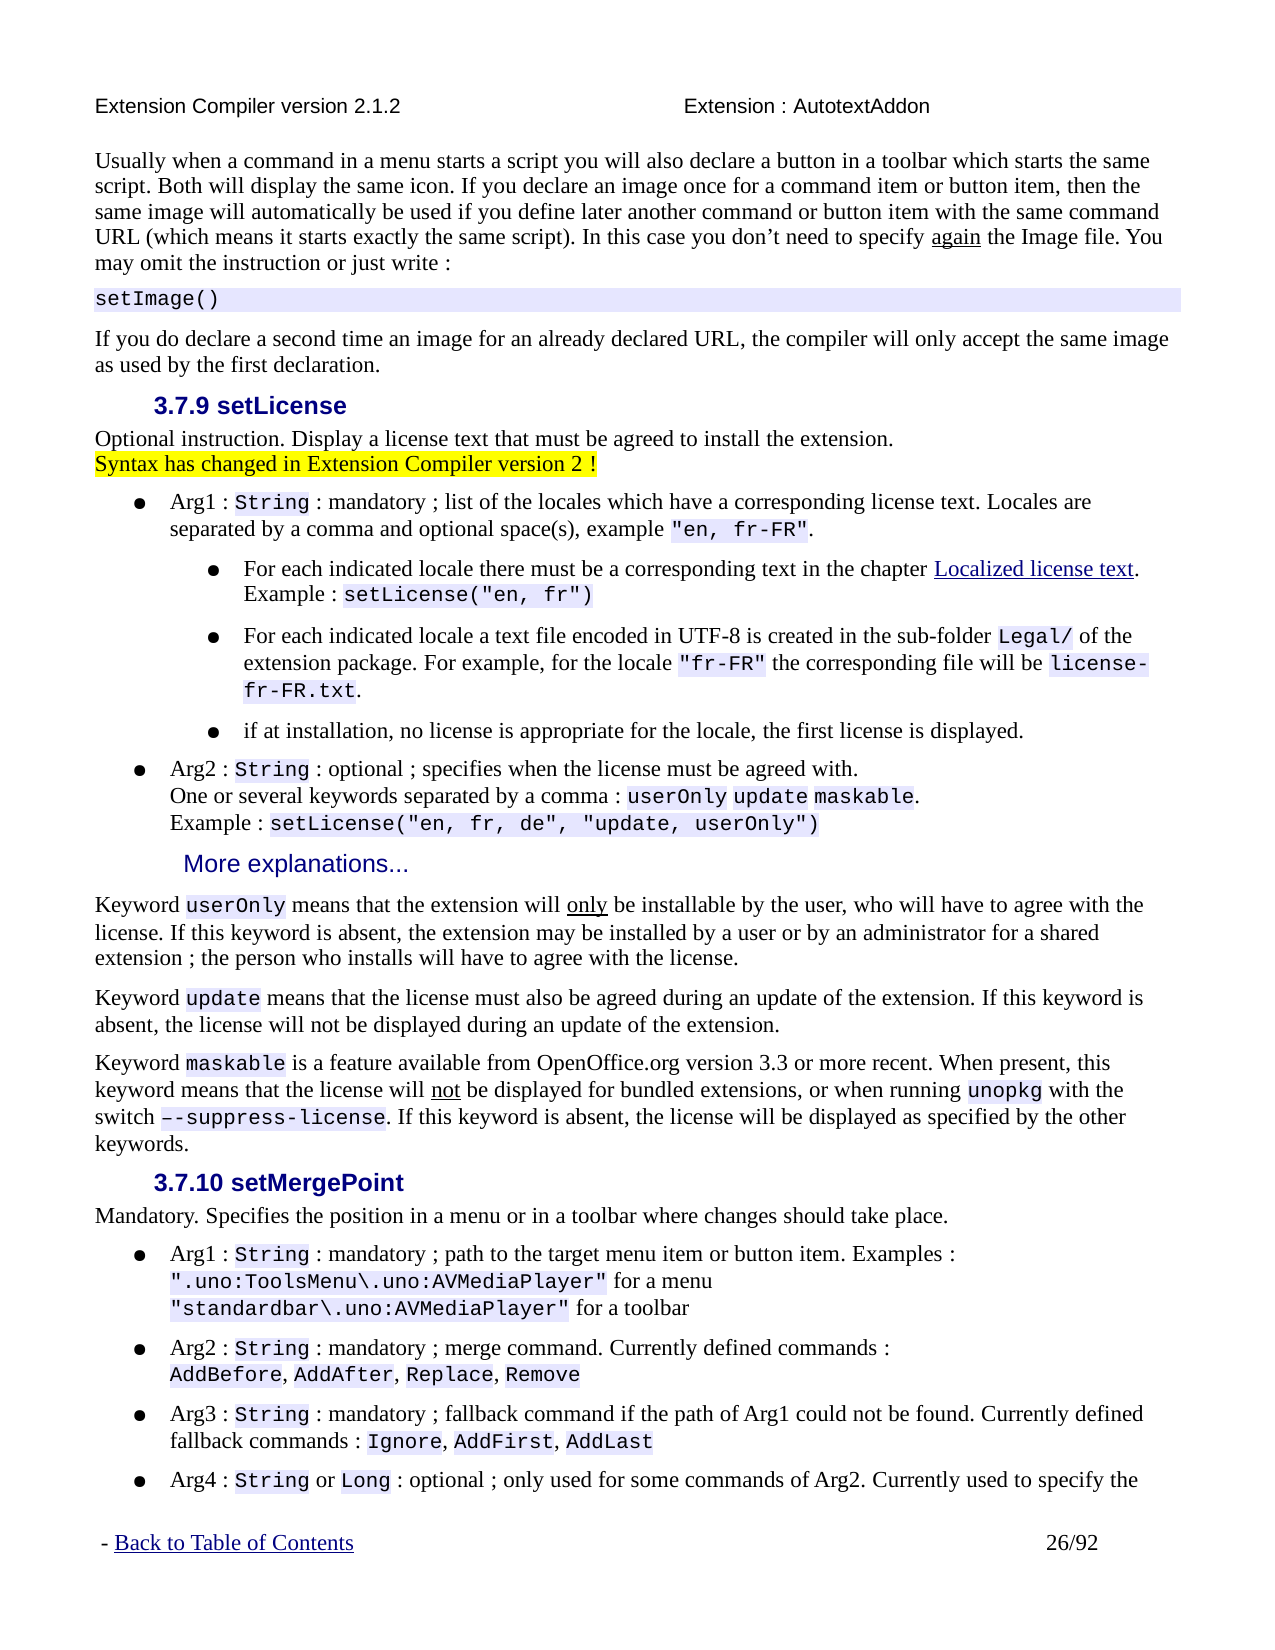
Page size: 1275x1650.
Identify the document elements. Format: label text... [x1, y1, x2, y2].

text Usually when a command in a menu starts a script you will also declare a button in a toolbar which starts the same script. Both will display the same icon. If you declare an image once for a command item or button item, then the same image will automatically be used if you define later another command or button item with the same command URL (which means it starts exactly the same script). In this case you don’t need to specify again the Image file. You may omit the instruction or just write : [94, 147, 1181, 275]
list Arg2 : String : mandatory ; merge command. Currently defined commands : AddBefore, AddAfter, Replace, Remove [132, 1334, 1181, 1388]
list if at installation, no license is appropriate for the locale, the first license is displayed. [206, 718, 1181, 744]
text Optional instruction. Display a license text that must be agreed to install the extension. Syntax has changed in Extension Compiler version 2 ! [94, 426, 1181, 477]
list Arg1 : String : mandatory ; path to the target menu item or button item. Examples : ".uno:ToolsMenu\.uno:AVMediaPlayer" for a menu "standardbar\.uno:AVMediaPlayer" for a toolbar [132, 1241, 1181, 1322]
list For each indicated locale there must be a corresponding text in the chapter Localized license text. Example : setLicense("en, fr") [206, 556, 1181, 608]
subtitle setLicense [153, 392, 1181, 420]
list Arg3 : String : mandatory ; fallback command if the path of Arg1 could not be found. Currently defined fallback commands : Ignore, AddFirst, AddLast [132, 1401, 1181, 1455]
list For each indicated locale a text file encoded in UTF-8 is created in the sub-folder Legal/ of the extension package. For example, for the locale "fr-FR" the corresponding file will be license-fr-FR.txt. [206, 623, 1181, 704]
text setImage() [94, 288, 1181, 312]
list Arg4 : String or Long : optional ; only used for some commands of Arg2. Currently used to specify the [132, 1467, 1181, 1494]
text If you do declare a second time an image for an already declared URL, the compiler will only accept the same image as used by the first declaration. [94, 326, 1181, 377]
list Arg1 : String : mandatory ; list of the locales which have a corresponding license text. Locales are separated by a comma and optional space(s), example "en, fr-FR". [132, 489, 1181, 543]
text Keyword update means that the license must also be agreed during an update of the extension. If this keyword is absent, the license will not be displayed during an update of the extension. [94, 985, 1181, 1037]
text Keyword userOnly means that the extension will only be installable by the user, who will have to agree with the license. If this keyword is absent, the extension may be installed by a user or by an administrator for a shared extension ; the person who installs will have to agree with the license. [94, 892, 1181, 970]
text Mandatory. Specifies the position in a menu or in a toolbar where changes should take place. [94, 1203, 1181, 1228]
subtitle More explanations... [183, 850, 1181, 878]
text Keyword maskable is a feature available from OpenOffice.org version 3.3 or more recent. When present, this keyword means that the license will not be displayed for bundled extensions, or when running unopkg with the switch –-suppress-license. If this keyword is absent, the license will be displayed as specified by the other keywords. [94, 1050, 1181, 1156]
subtitle setMergePoint [153, 1169, 1181, 1197]
list Arg2 : String : optional ; specifies when the license must be agreed with. One or several keywords separated by a comma : userOnly update maskable. Example : setLicense("en, fr, de", "update, userOnly") [132, 756, 1181, 837]
